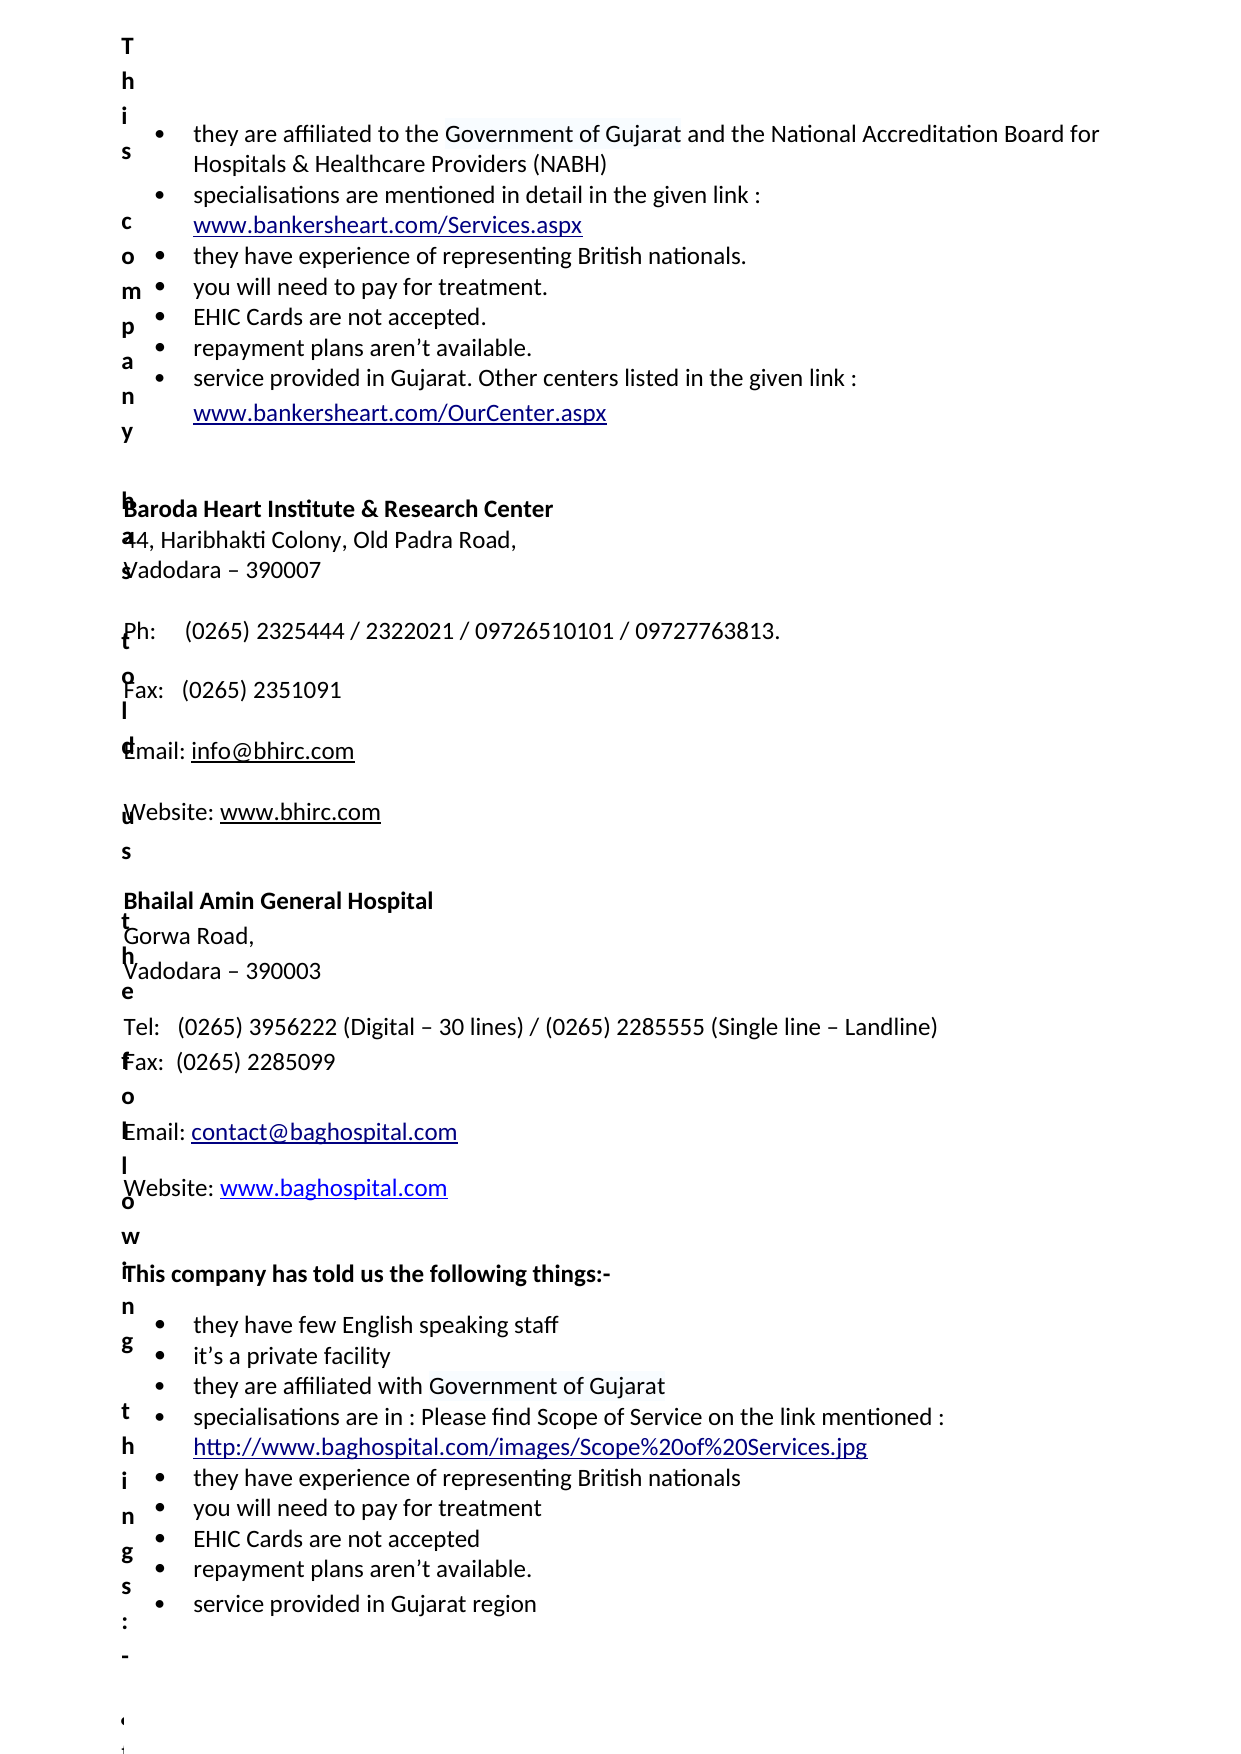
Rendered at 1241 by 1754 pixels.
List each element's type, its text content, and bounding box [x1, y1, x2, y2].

list EHIC Cards are not accepted [156, 1523, 1122, 1554]
list specialisations are in : Please find Scope of Service on the link mentioned : http://www.baghospital.com/images/Scope%20of%20Services.jpg [156, 1401, 1122, 1462]
text Bhailal Amin General Hospital Gorwa Road, Vadodara – 390003 [123, 885, 1122, 986]
text Baroda Heart Institute & Research Center [123, 493, 1122, 524]
list you will need to pay for treatment [156, 1493, 1122, 1523]
list EHIC Cards are not accepted. [156, 301, 1122, 332]
list they have experience of representing British nationals [156, 1462, 1122, 1493]
list it’s a private facility [156, 1340, 1122, 1371]
list they have experience of representing British nationals. [156, 240, 1122, 271]
text Tel: (0265) 3956222 (Digital – 30 lines) / (0265) 2285555 (Single line – Landline) Fax: (0265) 2285099 Email: contact@baghospital.com [123, 1011, 1122, 1146]
text Email: info@bhirc.com [123, 735, 1122, 766]
text Fax: (0265) 2351091 [123, 674, 1122, 704]
list you will need to pay for treatment. [156, 271, 1122, 301]
list they are affiliated to the Government of Gujarat and the National Accreditation Board for Hospitals & Healthcare Providers (NABH) [156, 118, 1122, 179]
list they are affiliated with Government of Gujarat [156, 1371, 1122, 1401]
text Ph: (0265) 2325444 / 2322021 / 09726510101 / 09727763813. [123, 615, 1122, 674]
text Website: www.bhirc.com [123, 796, 1122, 827]
text Vadodara – 390007 [123, 554, 1122, 585]
text This company has told us the following things:- [123, 1228, 1122, 1289]
list service provided in Gujarat. Other centers listed in the given link : www.bankersheart.com/OurCenter.aspx [156, 362, 1122, 428]
list service provided in Gujarat region [156, 1589, 1122, 1619]
text Website: www.baghospital.com [123, 1172, 1122, 1202]
list they have few English speaking staff [156, 1309, 1122, 1340]
list repayment plans aren’t available. [156, 1554, 1122, 1584]
text 44, Haribhakti Colony, Old Padra Road, [123, 524, 1122, 554]
list repayment plans aren’t available. [156, 332, 1122, 362]
list specialisations are mentioned in detail in the given link : www.bankersheart.com/Services.aspx [156, 179, 1122, 240]
